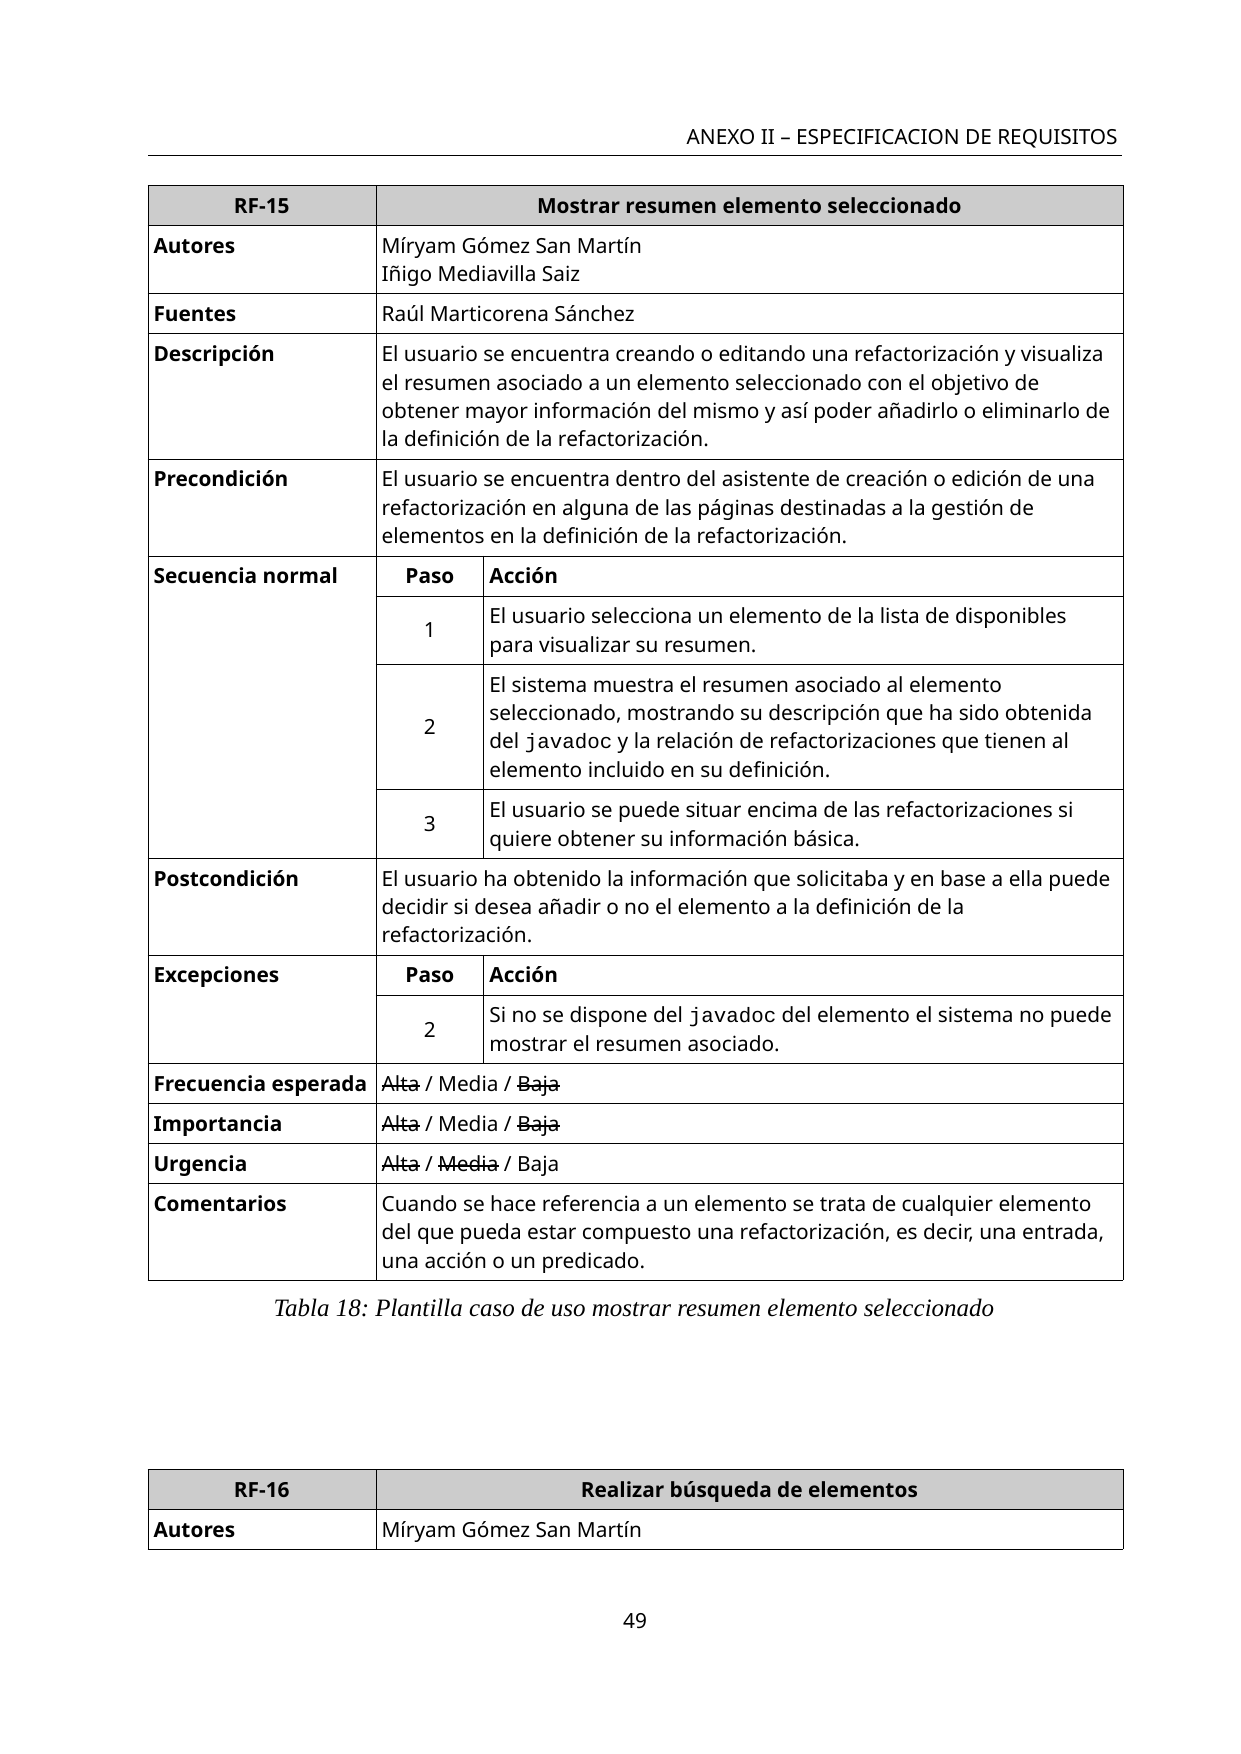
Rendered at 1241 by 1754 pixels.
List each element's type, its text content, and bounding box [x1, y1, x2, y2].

table_cell Acción [484, 956, 1123, 995]
table_cell Míryam Gómez San Martín [377, 1510, 1123, 1549]
table_cell El usuario ha obtenido la información que solicitaba y en base a ella puede decidir si desea añadir o no el elemento a la definición de la refactorización. [377, 859, 1123, 955]
table_cell Postcondición [149, 859, 376, 955]
table_header RF-15 [149, 186, 376, 225]
table_cell El usuario se encuentra dentro del asistente de creación o edición de una refactorización en alguna de las páginas destinadas a la gestión de elementos en la definición de la refactorización. [377, 460, 1123, 556]
text Tabla 18: Plantilla caso de uso mostrar resumen elemento seleccionado [148, 1293, 1122, 1321]
table_cell Comentarios [149, 1184, 376, 1280]
table_cell Acción [484, 557, 1123, 596]
table_header RF-16 [149, 1470, 376, 1509]
table_cell Descripción [149, 334, 376, 459]
table_cell Alta / Media / Baja [377, 1104, 1123, 1143]
table_cell Importancia [149, 1104, 376, 1143]
table_cell Raúl Marticorena Sánchez [377, 294, 1123, 333]
table_header Mostrar resumen elemento seleccionado [377, 186, 1123, 225]
table_cell 2 [377, 665, 483, 789]
table_cell Si no se dispone del javadoc del elemento el sistema no puede mostrar el resumen asociado. [484, 996, 1123, 1063]
table_cell Urgencia [149, 1144, 376, 1183]
table_cell Excepciones [149, 956, 376, 1063]
table_cell El sistema muestra el resumen asociado al elemento seleccionado, mostrando su descripción que ha sido obtenida del javadoc y la relación de refactorizaciones que tienen al elemento incluido en su definición. [484, 665, 1123, 789]
table_cell Paso [377, 557, 483, 596]
table_cell El usuario selecciona un elemento de la lista de disponibles para visualizar su resumen. [484, 597, 1123, 664]
table_cell Autores [149, 1510, 376, 1549]
table_cell Fuentes [149, 294, 376, 333]
table_cell Autores [149, 226, 376, 293]
table_cell Alta / Media / Baja [377, 1144, 1123, 1183]
table_cell 3 [377, 790, 483, 858]
table_cell El usuario se encuentra creando o editando una refactorización y visualiza el resumen asociado a un elemento seleccionado con el objetivo de obtener mayor información del mismo y así poder añadirlo o eliminarlo de la definición de la refactorización. [377, 334, 1123, 459]
table_cell Secuencia normal [149, 557, 376, 858]
table_cell Míryam Gómez San Martín Iñigo Mediavilla Saiz [377, 226, 1123, 293]
table_cell Precondición [149, 460, 376, 556]
table_cell Frecuencia esperada [149, 1064, 376, 1103]
table_header Realizar búsqueda de elementos [377, 1470, 1123, 1509]
table_cell 2 [377, 996, 483, 1063]
table_cell Cuando se hace referencia a un elemento se trata de cualquier elemento del que pueda estar compuesto una refactorización, es decir, una entrada, una acción o un predicado. [377, 1184, 1123, 1280]
table_cell Paso [377, 956, 483, 995]
table_cell 1 [377, 597, 483, 664]
table_cell El usuario se puede situar encima de las refactorizaciones si quiere obtener su información básica. [484, 790, 1123, 858]
table_cell Alta / Media / Baja [377, 1064, 1123, 1103]
